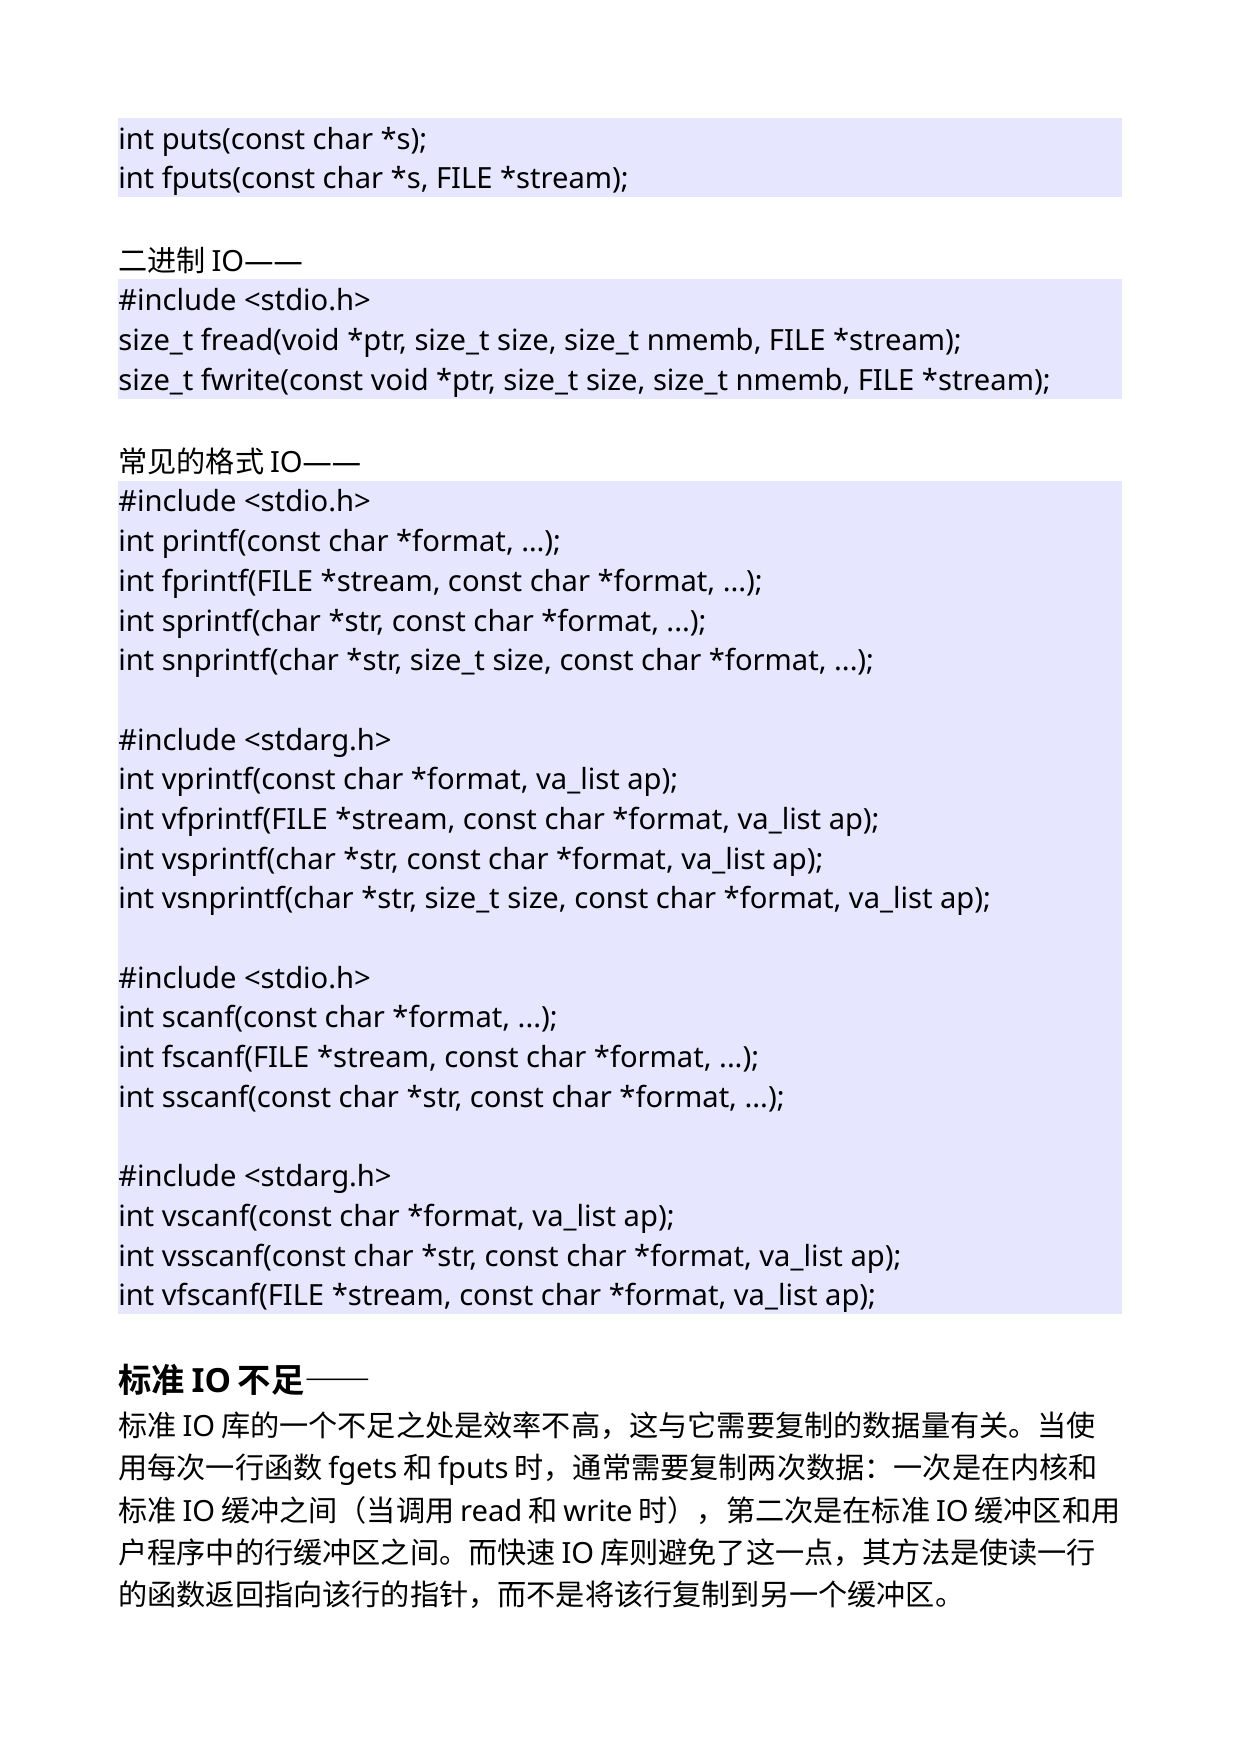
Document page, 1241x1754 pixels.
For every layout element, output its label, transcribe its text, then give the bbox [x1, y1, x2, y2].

text int fprintf(FILE *stream, const char *format, ...); [118, 560, 1122, 600]
text #include <stdarg.h> [118, 1155, 1122, 1195]
text int vsnprintf(char *str, size_t size, const char *format, va_list ap); [118, 878, 1122, 917]
text int vsprintf(char *str, const char *format, va_list ap); [118, 838, 1122, 878]
text int scanf(const char *format, ...); [118, 997, 1122, 1036]
text #include <stdio.h> [118, 957, 1122, 997]
text #include <stdio.h> [118, 481, 1122, 520]
text int fscanf(FILE *stream, const char *format, ...); [118, 1036, 1122, 1076]
text int vfprintf(FILE *stream, const char *format, va_list ap); [118, 798, 1122, 838]
text int sprintf(char *str, const char *format, ...); [118, 600, 1122, 639]
text int vprintf(const char *format, va_list ap); [118, 758, 1122, 798]
text 标准IO库的一个不足之处是效率不高，这与它需要复制的数据量有关。当使用每次一行函数fgets和fputs时，通常需要复制两次数据：一次是在内核和标准IO缓冲之间（当调用read和write时），第二次是在标准IO缓冲区和用户程序中的行缓冲区之间。而快速IO库则避免了这一点，其方法是使读一行的函数返回指向该行的指针，而不是将该行复制到另一个缓冲区。 [118, 1402, 1122, 1614]
text int puts(const char *s); [118, 118, 1122, 158]
text int vsscanf(const char *str, const char *format, va_list ap); [118, 1235, 1122, 1274]
text #include <stdio.h> [118, 279, 1122, 319]
text int snprintf(char *str, size_t size, const char *format, ...); [118, 639, 1122, 679]
text int vscanf(const char *format, va_list ap); [118, 1195, 1122, 1235]
text size_t fread(void *ptr, size_t size, size_t nmemb, FILE *stream); [118, 319, 1122, 359]
text int printf(const char *format, …); [118, 520, 1122, 560]
text 二进制IO—— [118, 237, 1122, 279]
text int vfscanf(FILE *stream, const char *format, va_list ap); [118, 1274, 1122, 1314]
text int fputs(const char *s, FILE *stream); [118, 158, 1122, 197]
text 常见的格式IO—— [118, 438, 1122, 481]
text 标准IO不足—— [118, 1354, 1122, 1402]
text size_t fwrite(const void *ptr, size_t size, size_t nmemb, FILE *stream); [118, 359, 1122, 399]
text #include <stdarg.h> [118, 719, 1122, 758]
text int sscanf(const char *str, const char *format, ...); [118, 1076, 1122, 1116]
